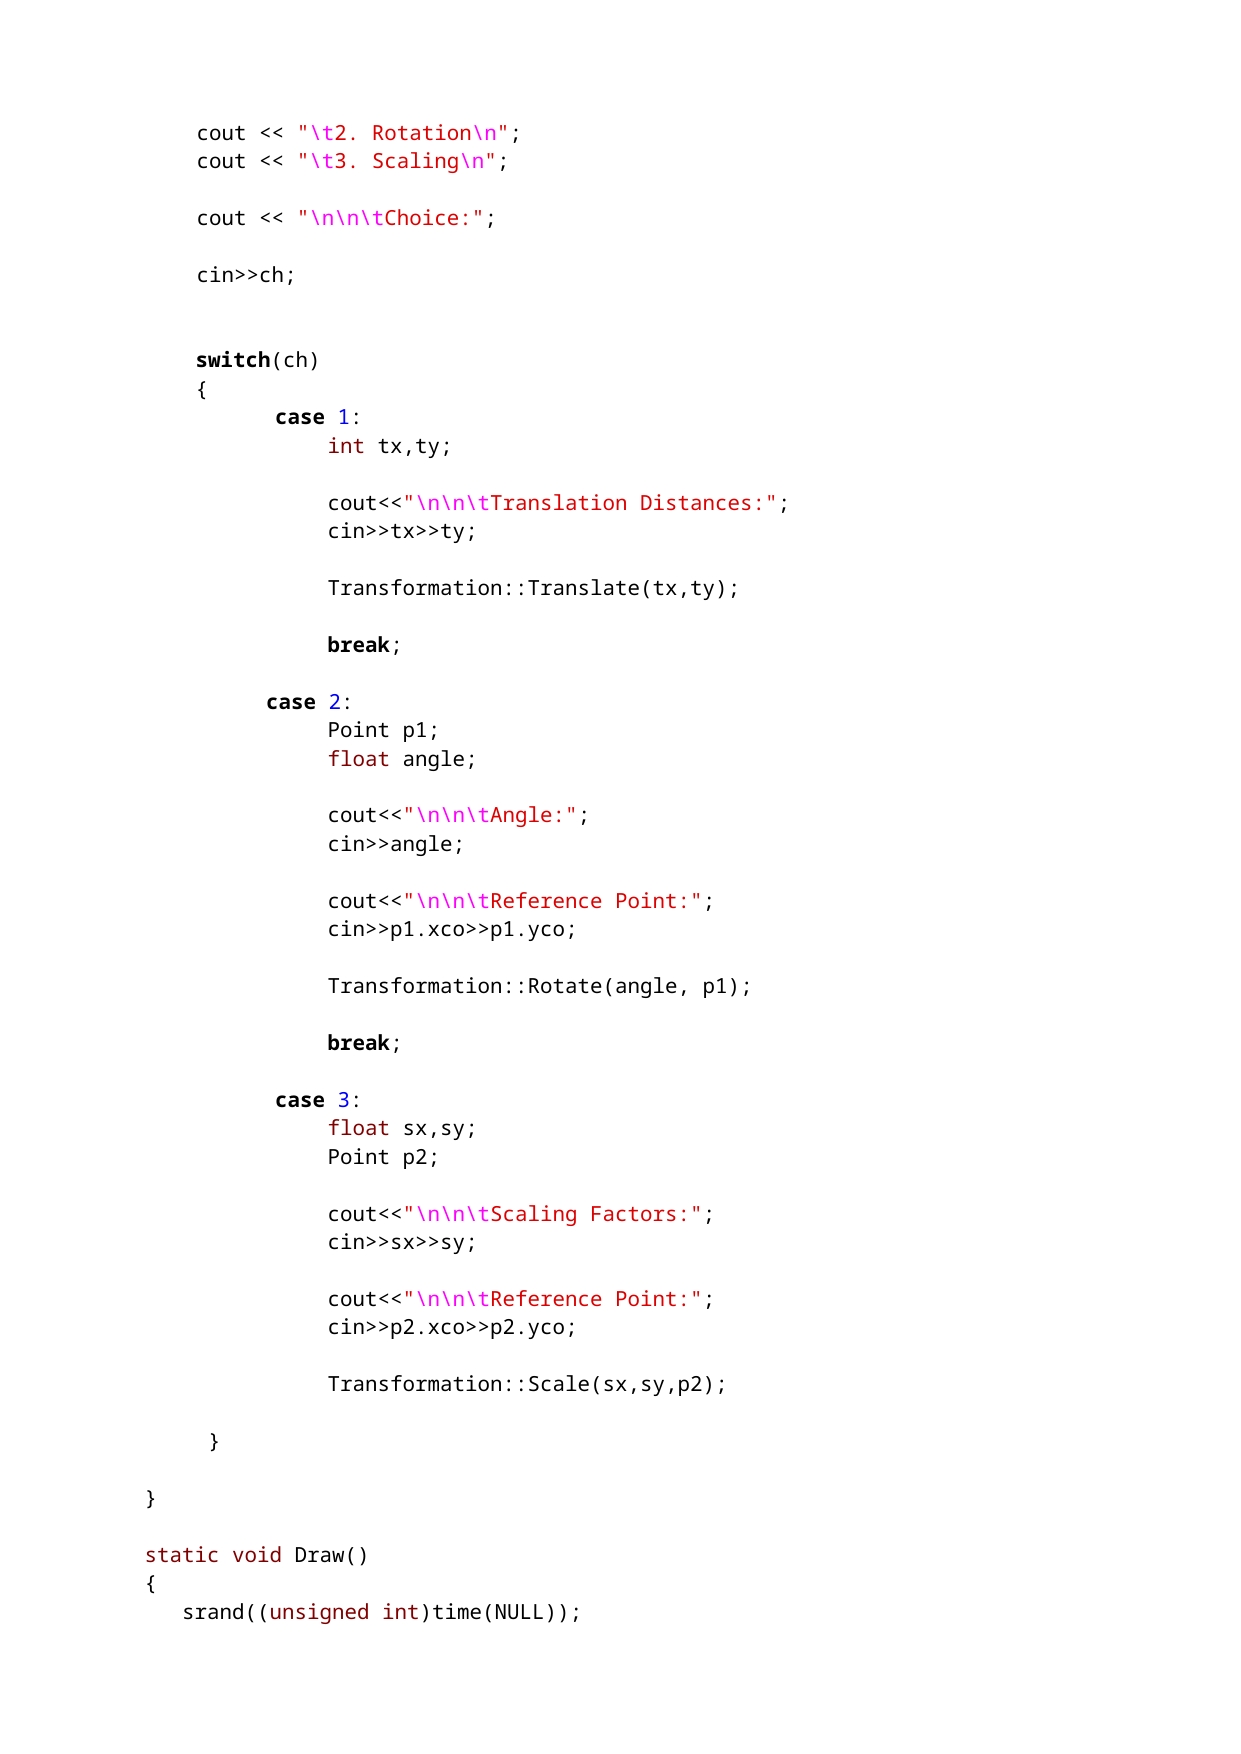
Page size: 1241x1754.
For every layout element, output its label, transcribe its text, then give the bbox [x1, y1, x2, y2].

text Transformation::Rotate(angle, p1); [0, 971, 1122, 1000]
text Transformation::Translate(tx,ty); [0, 573, 1122, 602]
text Point p2; [0, 1142, 1122, 1170]
text cout << "\t2. Rotation\n"; [0, 118, 1122, 147]
text cout<<"\n\n\tAngle:"; [0, 801, 1122, 829]
text cin>>p1.xco>>p1.yco; [0, 914, 1122, 943]
text cin>>sx>>sy; [0, 1227, 1122, 1256]
text case 3: [0, 1085, 1122, 1113]
text static void Draw() [44, 1540, 1122, 1568]
text cout << "\t3. Scaling\n"; [0, 147, 1122, 175]
text cin>>p2.xco>>p2.yco; [0, 1312, 1122, 1341]
text float sx,sy; [0, 1113, 1122, 1142]
text } [0, 1426, 1122, 1455]
text switch(ch) [0, 346, 1122, 374]
text cout<<"\n\n\tReference Point:"; [0, 886, 1122, 914]
text case 1: [0, 402, 1122, 431]
text break; [0, 1028, 1122, 1057]
text { [0, 374, 1122, 402]
text cin>>tx>>ty; [0, 516, 1122, 545]
text break; [0, 630, 1122, 658]
text srand((unsigned int)time(NULL)); [44, 1597, 1122, 1625]
text { [44, 1568, 1122, 1597]
text cin>>angle; [0, 829, 1122, 857]
text Point p1; [0, 715, 1122, 744]
text Transformation::Scale(sx,sy,p2); [0, 1369, 1122, 1398]
text case 2: [266, 687, 1122, 715]
text int tx,ty; [0, 431, 1122, 459]
text } [44, 1483, 1122, 1512]
text cout<<"\n\n\tTranslation Distances:"; [0, 488, 1122, 516]
text float angle; [0, 744, 1122, 772]
text cout << "\n\n\tChoice:"; [0, 203, 1122, 232]
text cin>>ch; [0, 260, 1122, 289]
text cout<<"\n\n\tScaling Factors:"; [0, 1199, 1122, 1227]
text cout<<"\n\n\tReference Point:"; [0, 1284, 1122, 1312]
